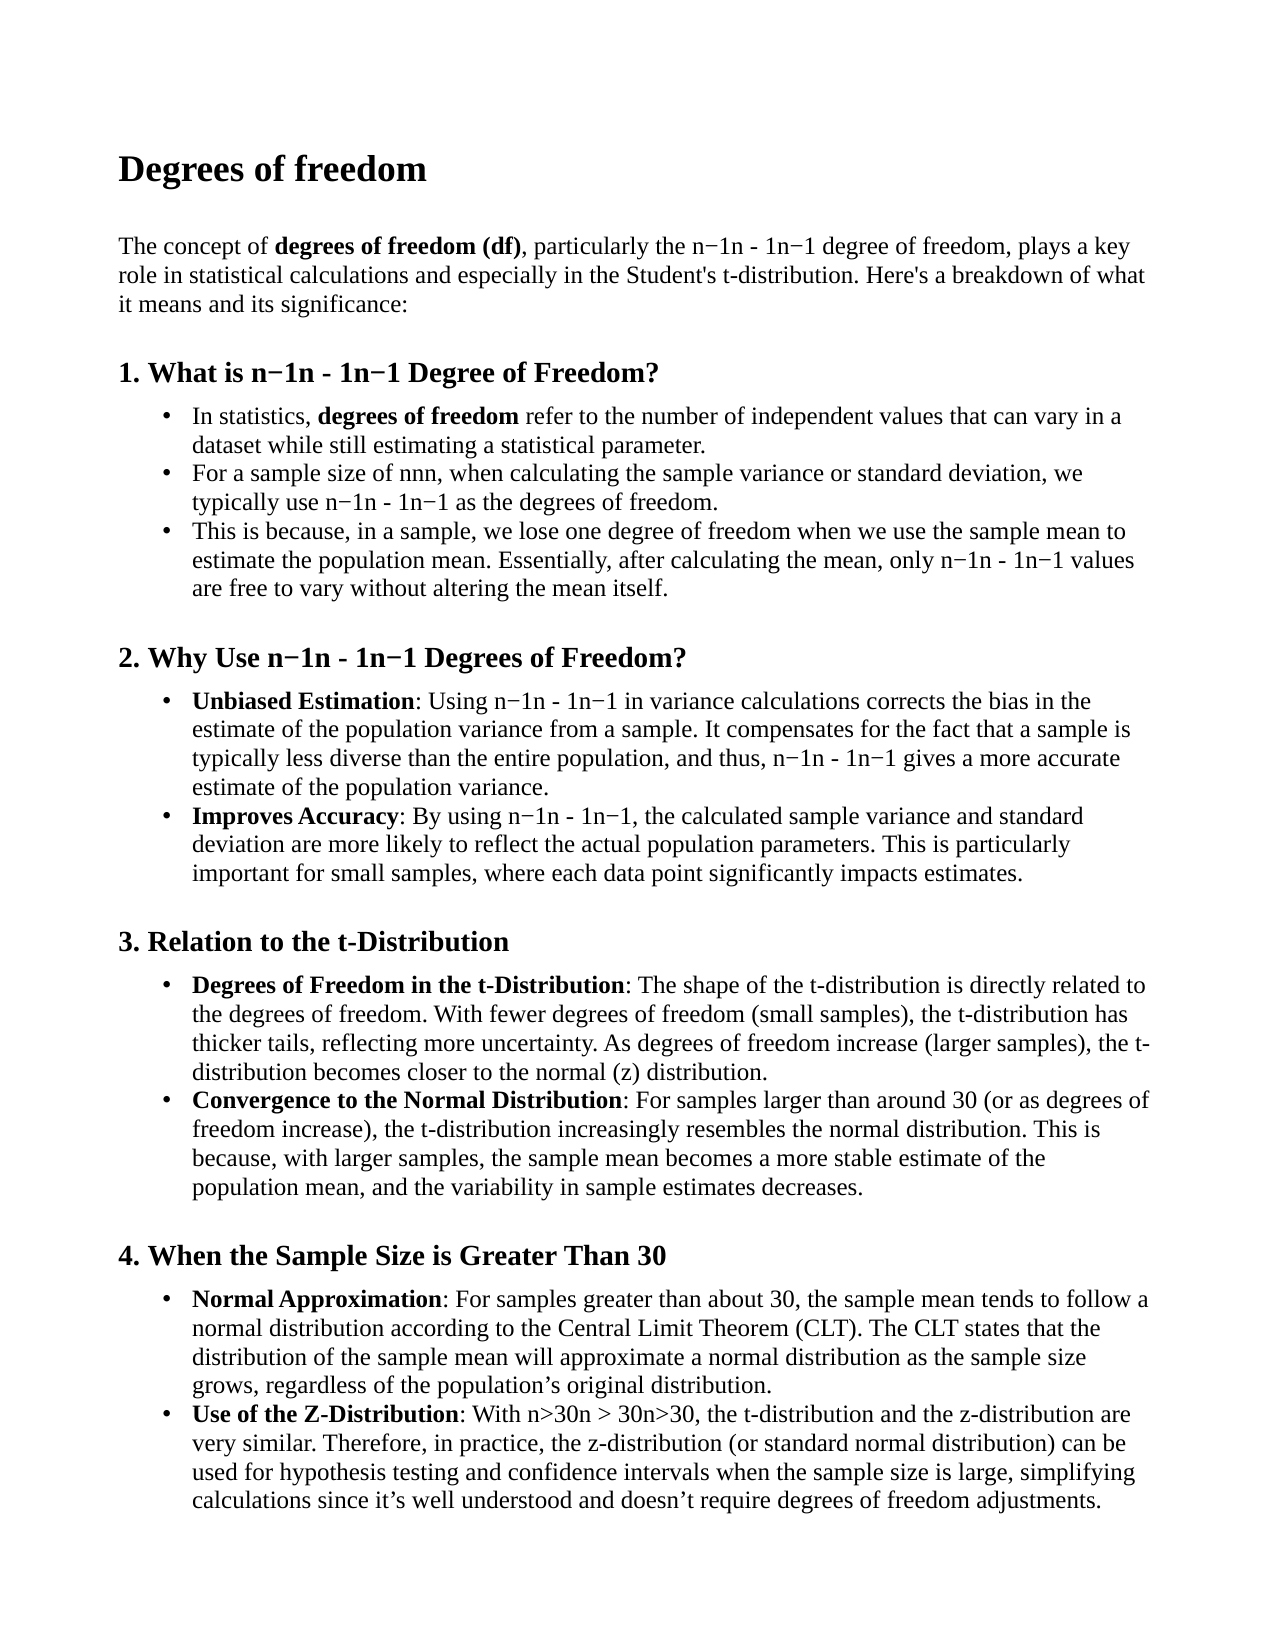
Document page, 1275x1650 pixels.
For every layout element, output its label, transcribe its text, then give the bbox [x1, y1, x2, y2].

list Normal Approximation: For samples greater than about 30, the sample mean tends to follow a normal distribution according to the Central Limit Theorem (CLT). The CLT states that the distribution of the sample mean will approximate a normal distribution as the sample size grows, regardless of the population’s original distribution. [162, 1284, 1157, 1399]
list In statistics, degrees of freedom refer to the number of independent values that can vary in a dataset while still estimating a statistical parameter. [162, 401, 1157, 458]
subtitle 2. Why Use n−1n - 1n−1 Degrees of Freedom? [118, 640, 1157, 673]
list This is because, in a sample, we lose one degree of freedom when we use the sample mean to estimate the population mean. Essentially, after calculating the mean, only n−1n - 1n−1 values are free to vary without altering the mean itself. [162, 516, 1157, 602]
list Degrees of Freedom in the t-Distribution: The shape of the t-distribution is directly related to the degrees of freedom. With fewer degrees of freedom (small samples), the t-distribution has thicker tails, reflecting more uncertainty. As degrees of freedom increase (larger samples), the t-distribution becomes closer to the normal (z) distribution. [162, 971, 1157, 1086]
text Degrees of freedom [118, 147, 1157, 190]
subtitle 4. When the Sample Size is Greater Than 30 [118, 1238, 1157, 1272]
list Unbiased Estimation: Using n−1n - 1n−1 in variance calculations corrects the bias in the estimate of the population variance from a sample. It compensates for the fact that a sample is typically less diverse than the entire population, and thus, n−1n - 1n−1 gives a more accurate estimate of the population variance. [162, 686, 1157, 801]
list Use of the Z-Distribution: With n>30n > 30n>30, the t-distribution and the z-distribution are very similar. Therefore, in practice, the z-distribution (or standard normal distribution) can be used for hypothesis testing and confidence intervals when the sample size is large, simplifying calculations since it’s well understood and doesn’t require degrees of freedom adjustments. [162, 1399, 1157, 1514]
list Improves Accuracy: By using n−1n - 1n−1, the calculated sample variance and standard deviation are more likely to reflect the actual population parameters. This is particularly important for small samples, where each data point significantly impacts estimates. [162, 801, 1157, 887]
subtitle 1. What is n−1n - 1n−1 Degree of Freedom? [118, 355, 1157, 388]
text The concept of degrees of freedom (df), particularly the n−1n - 1n−1 degree of freedom, plays a key role in statistical calculations and especially in the Student's t-distribution. Here's a breakdown of what it means and its significance: [118, 231, 1157, 317]
subtitle 3. Relation to the t-Distribution [118, 924, 1157, 958]
list For a sample size of nnn, when calculating the sample variance or standard deviation, we typically use n−1n - 1n−1 as the degrees of freedom. [162, 458, 1157, 516]
list Convergence to the Normal Distribution: For samples larger than around 30 (or as degrees of freedom increase), the t-distribution increasingly resembles the normal distribution. This is because, with larger samples, the sample mean becomes a more stable estimate of the population mean, and the variability in sample estimates decreases. [162, 1086, 1157, 1201]
